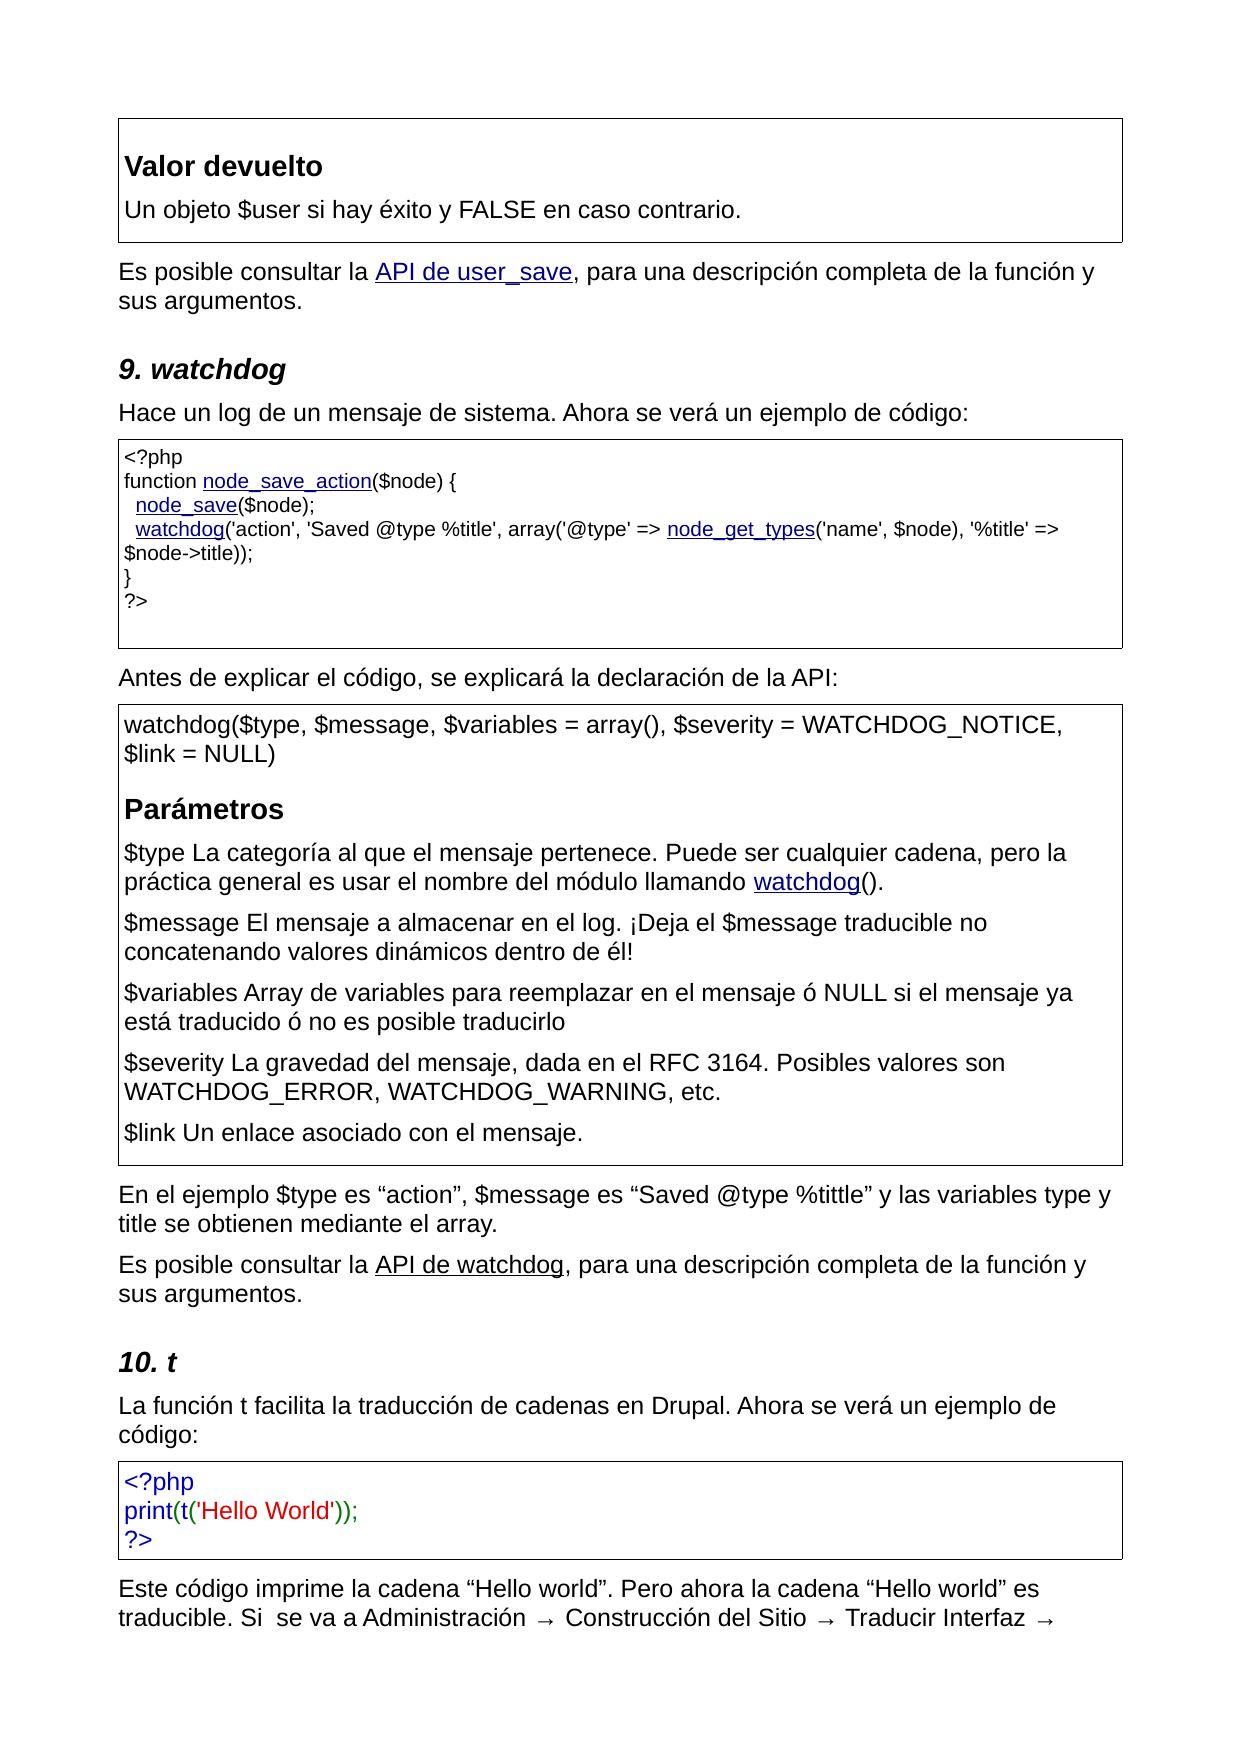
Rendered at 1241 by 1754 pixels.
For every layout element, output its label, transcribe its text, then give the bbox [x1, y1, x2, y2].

subtitle 10. t [118, 1345, 1122, 1379]
subtitle 9. watchdog [118, 352, 1122, 385]
table_header <?php function node_save_action($node) { node_save($node); watchdog('action', 'Saved @type %title', array('@type' => node_get_types('name', $node), '%title' => $node->title)); } ?> [119, 440, 1122, 648]
text La función t facilita la traducción de cadenas en Drupal. Ahora se verá un ejemplo de código: [118, 1391, 1122, 1449]
text Este código imprime la cadena “Hello world”. Pero ahora la cadena “Hello world” es traducible. Si se va a Administración → Construcción del Sitio → Traducir Interfaz → [118, 1574, 1122, 1632]
text Es posible consultar la API de user_save, para una descripción completa de la función y sus argumentos. [118, 257, 1122, 314]
table_header Valor devuelto Un objeto $user si hay éxito y FALSE en caso contrario. [119, 119, 1122, 242]
table_header <?php print(t('Hello World')); ?> [119, 1462, 1122, 1559]
text Es posible consultar la API de watchdog, para una descripción completa de la función y sus argumentos. [118, 1250, 1122, 1308]
text En el ejemplo $type es “action”, $message es “Saved @type %tittle” y las variables type y title se obtienen mediante el array. [118, 1180, 1122, 1238]
table_header watchdog($type, $message, $variables = array(), $severity = WATCHDOG_NOTICE, $link = NULL) Parámetros $type La categoría al que el mensaje pertenece. Puede ser cualquier cadena, pero la práctica general es usar el nombre del módulo llamando watchdog(). $message El mensaje a almacenar en el log. ¡Deja el $message traducible no concatenando valores dinámicos dentro de él! $variables Array de variables para reemplazar en el mensaje ó NULL si el mensaje ya está traducido ó no es posible traducirlo $severity La gravedad del mensaje, dada en el RFC 3164. Posibles valores son WATCHDOG_ERROR, WATCHDOG_WARNING, etc. $link Un enlace asociado con el mensaje. [119, 705, 1122, 1165]
text Hace un log de un mensaje de sistema. Ahora se verá un ejemplo de código: [118, 398, 1122, 427]
text Antes de explicar el código, se explicará la declaración de la API: [118, 663, 1122, 692]
